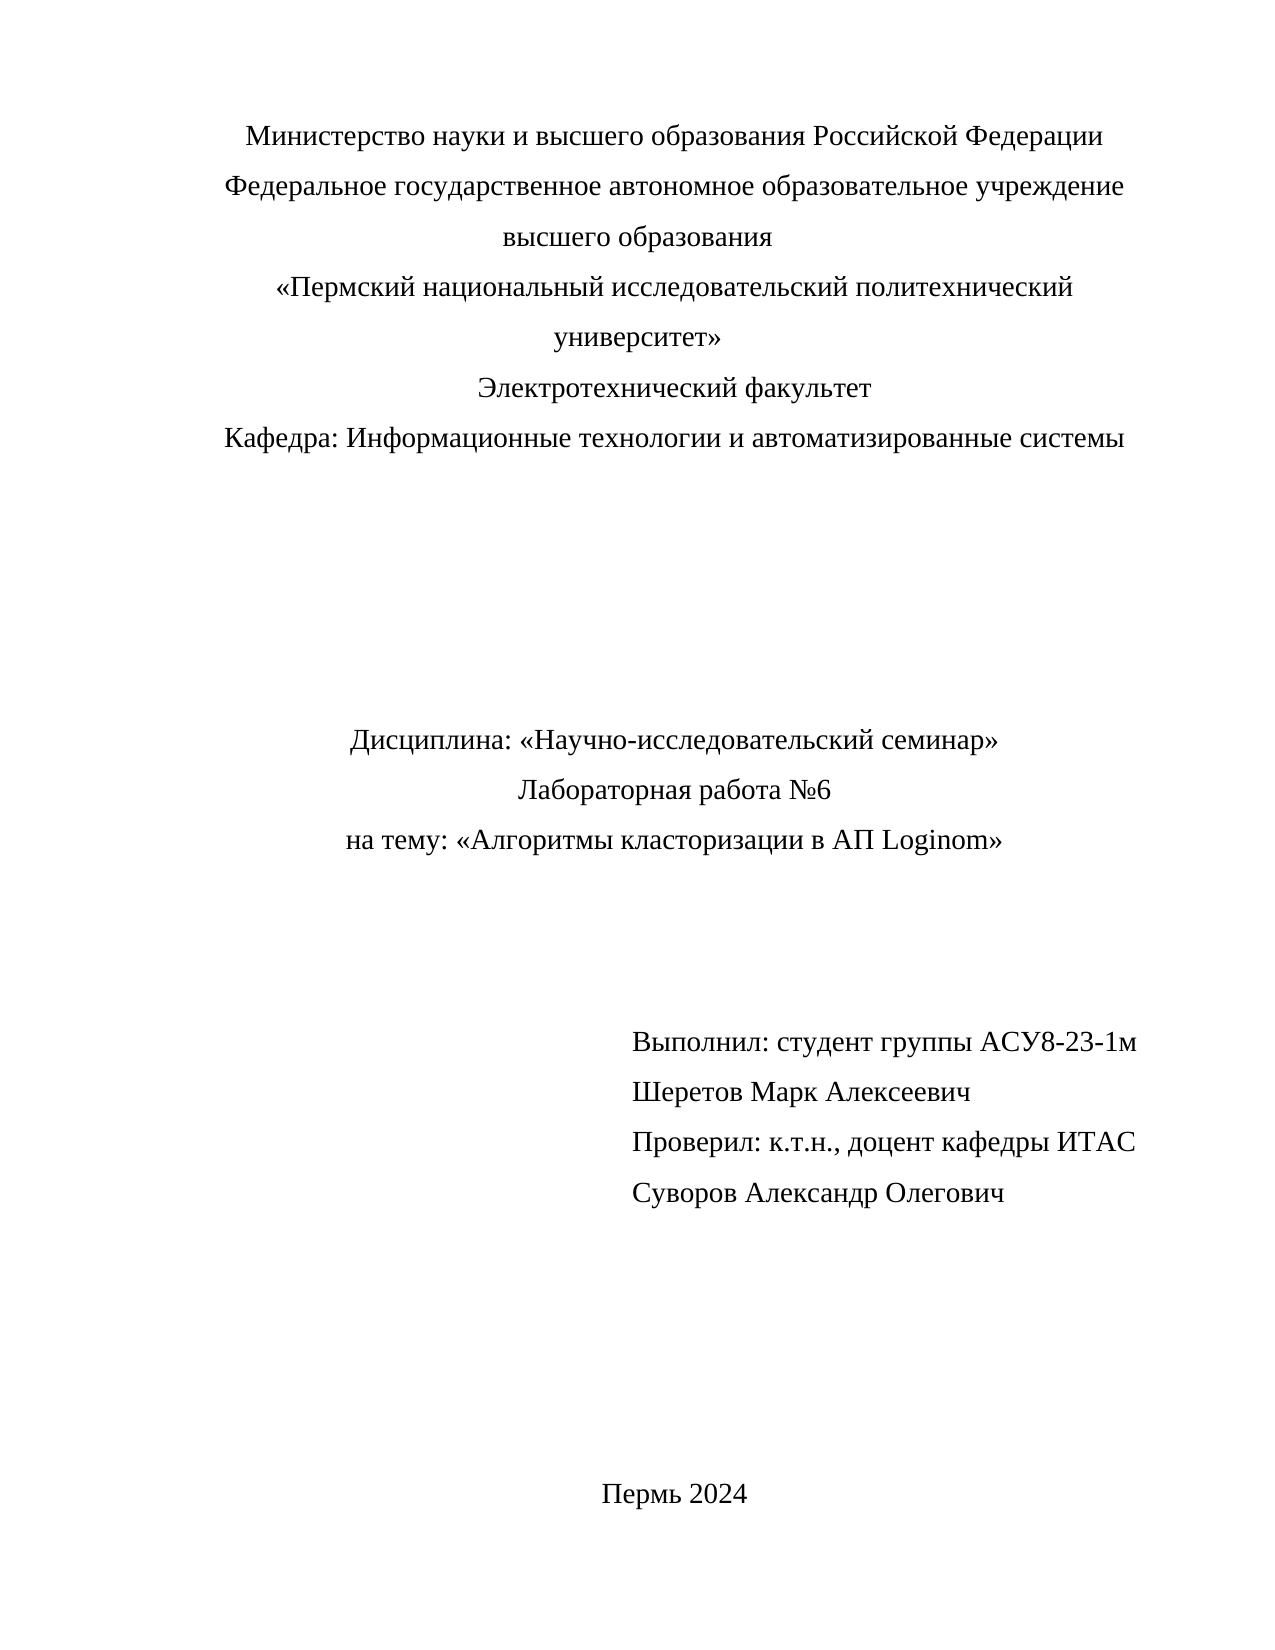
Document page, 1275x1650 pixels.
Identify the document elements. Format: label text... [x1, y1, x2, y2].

text Лабораторная работа №6 [118, 772, 1157, 806]
text Выполнил: студент группы АСУ8-23-1м [632, 1024, 1157, 1057]
text Дисциплина: «Научно-исследовательский семинар» [118, 722, 1157, 755]
text Шеретов Марк Алексеевич [632, 1074, 1157, 1108]
text Пермь 2024 [118, 1477, 1157, 1510]
text на тему: «Алгоритмы класторизации в АП Loginom» [118, 822, 1157, 856]
text Федеральное государственное автономное образовательное учреждение высшего образования [118, 168, 1157, 252]
text Электротехнический факультет [118, 370, 1157, 403]
text Кафедра: Информационные технологии и автоматизированные системы [118, 420, 1157, 453]
text «Пермский национальный исследовательский политехнический университет» [118, 269, 1157, 353]
text Проверил: к.т.н., доцент кафедры ИТАС [632, 1124, 1157, 1158]
text Министерство науки и высшего образования Российской Федерации [118, 118, 1157, 152]
text Суворов Александр Олегович [632, 1175, 1157, 1208]
